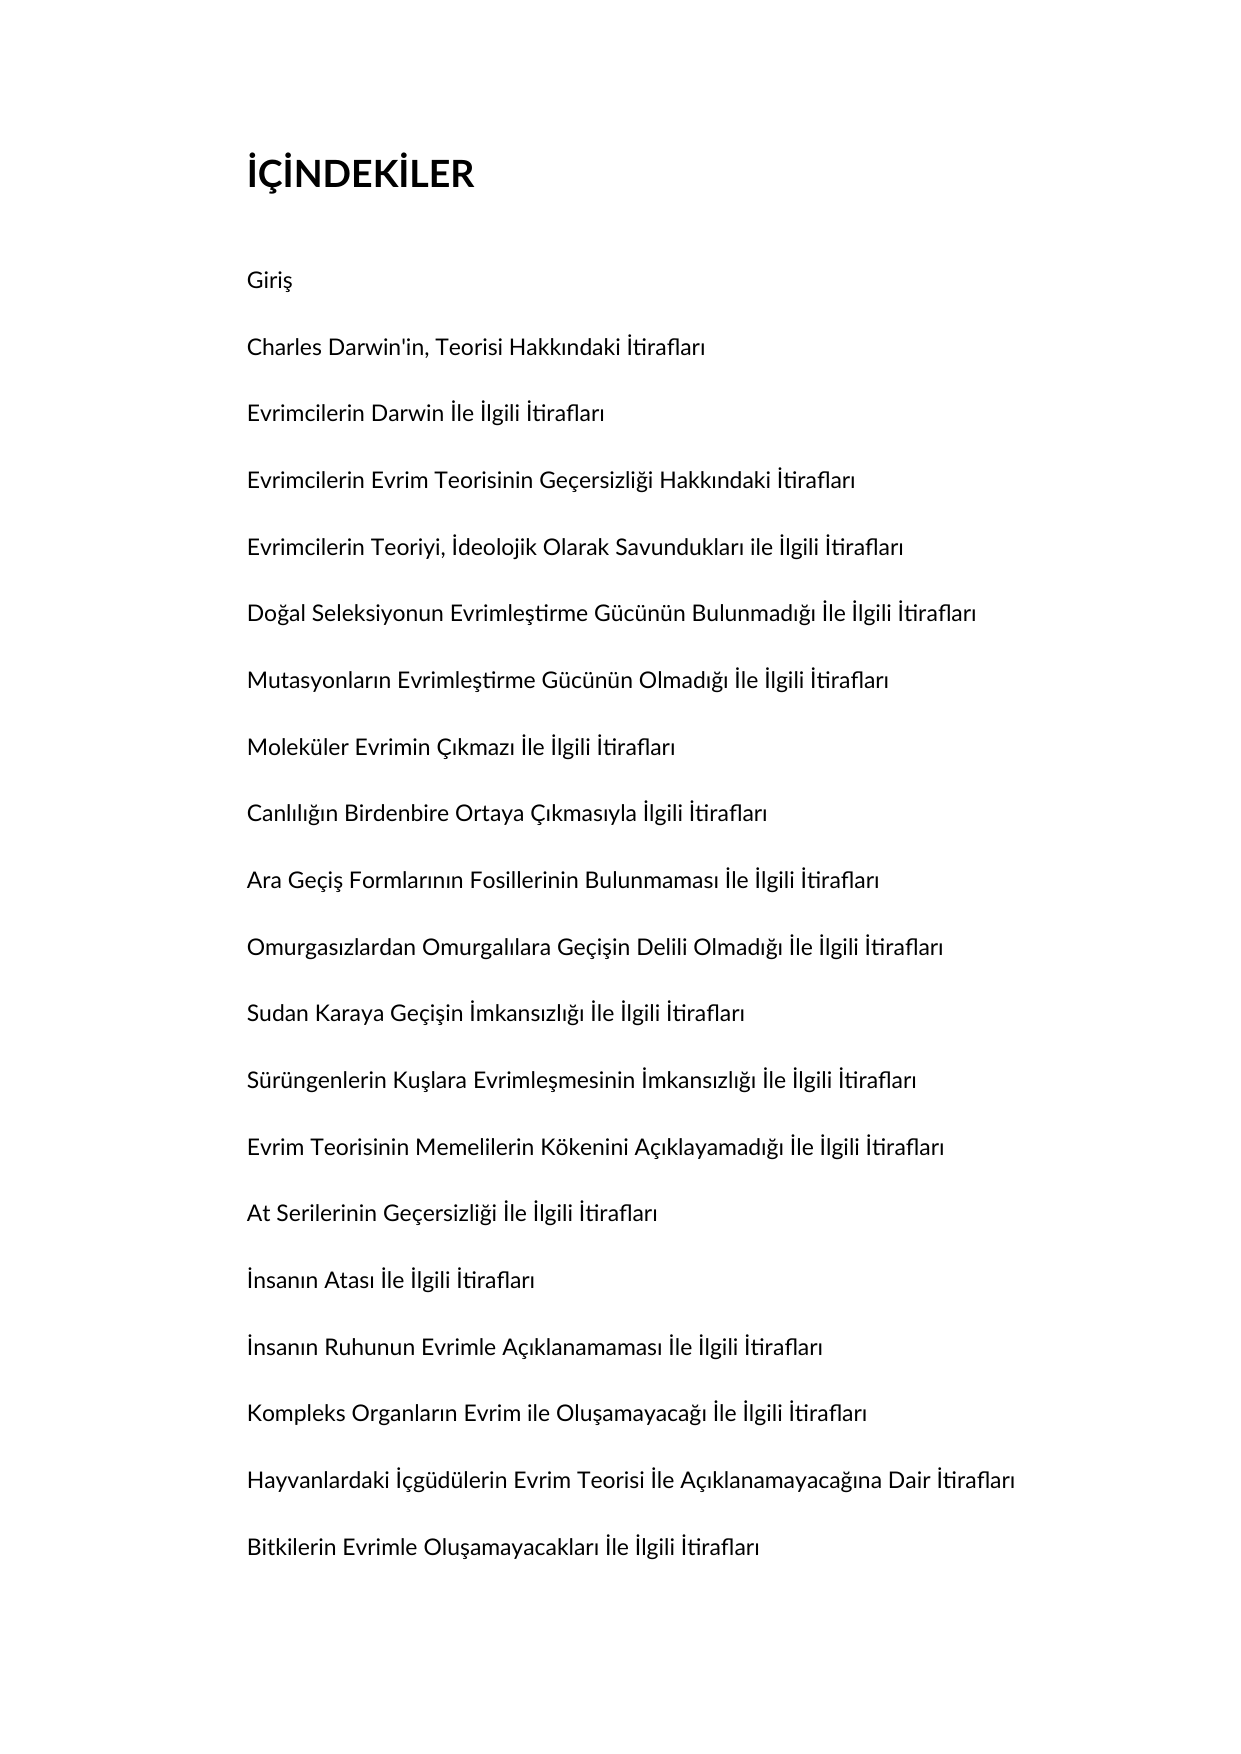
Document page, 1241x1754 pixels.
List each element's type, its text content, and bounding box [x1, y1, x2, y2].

text Sürüngenlerin Kuşlara Evrimleşmesinin İmkansızlığı İle İlgili İtirafları [187, 1062, 1075, 1095]
text Evrimcilerin Evrim Teorisinin Geçersizliği Hakkındaki İtirafları [187, 462, 1075, 495]
text Doğal Seleksiyonun Evrimleştirme Gücünün Bulunmadığı İle İlgili İtirafları [187, 595, 1075, 628]
text Kompleks Organların Evrim ile Oluşamayacağı İle İlgili İtirafları [187, 1395, 1075, 1428]
subtitle İÇİNDEKİLER [187, 150, 1075, 195]
text Sudan Karaya Geçişin İmkansızlığı İle İlgili İtirafları [187, 995, 1075, 1028]
text Ara Geçiş Formlarının Fosillerinin Bulunmaması İle İlgili İtirafları [187, 862, 1075, 895]
text At Serilerinin Geçersizliği İle İlgili İtirafları [187, 1195, 1075, 1228]
text Omurgasızlardan Omurgalılara Geçişin Delili Olmadığı İle İlgili İtirafları [187, 928, 1075, 962]
text Evrimcilerin Teoriyi, İdeolojik Olarak Savundukları ile İlgili İtirafları [187, 528, 1075, 562]
text Bitkilerin Evrimle Oluşamayacakları İle İlgili İtirafları [187, 1528, 1075, 1562]
text Moleküler Evrimin Çıkmazı İle İlgili İtirafları [187, 728, 1075, 762]
text Mutasyonların Evrimleştirme Gücünün Olmadığı İle İlgili İtirafları [187, 662, 1075, 695]
text Evrim Teorisinin Memelilerin Kökenini Açıklayamadığı İle İlgili İtirafları [187, 1128, 1075, 1162]
text Hayvanlardaki İçgüdülerin Evrim Teorisi İle Açıklanamayacağına Dair İtirafları [187, 1462, 1075, 1495]
text İnsanın Atası İle İlgili İtirafları [187, 1262, 1075, 1295]
text Canlılığın Birdenbire Ortaya Çıkmasıyla İlgili İtirafları [187, 795, 1075, 828]
text Evrimcilerin Darwin İle İlgili İtirafları [187, 395, 1075, 428]
text Giriş [187, 262, 1075, 295]
text Charles Darwin'in, Teorisi Hakkındaki İtirafları [187, 328, 1075, 362]
text İnsanın Ruhunun Evrimle Açıklanamaması İle İlgili İtirafları [187, 1328, 1075, 1362]
